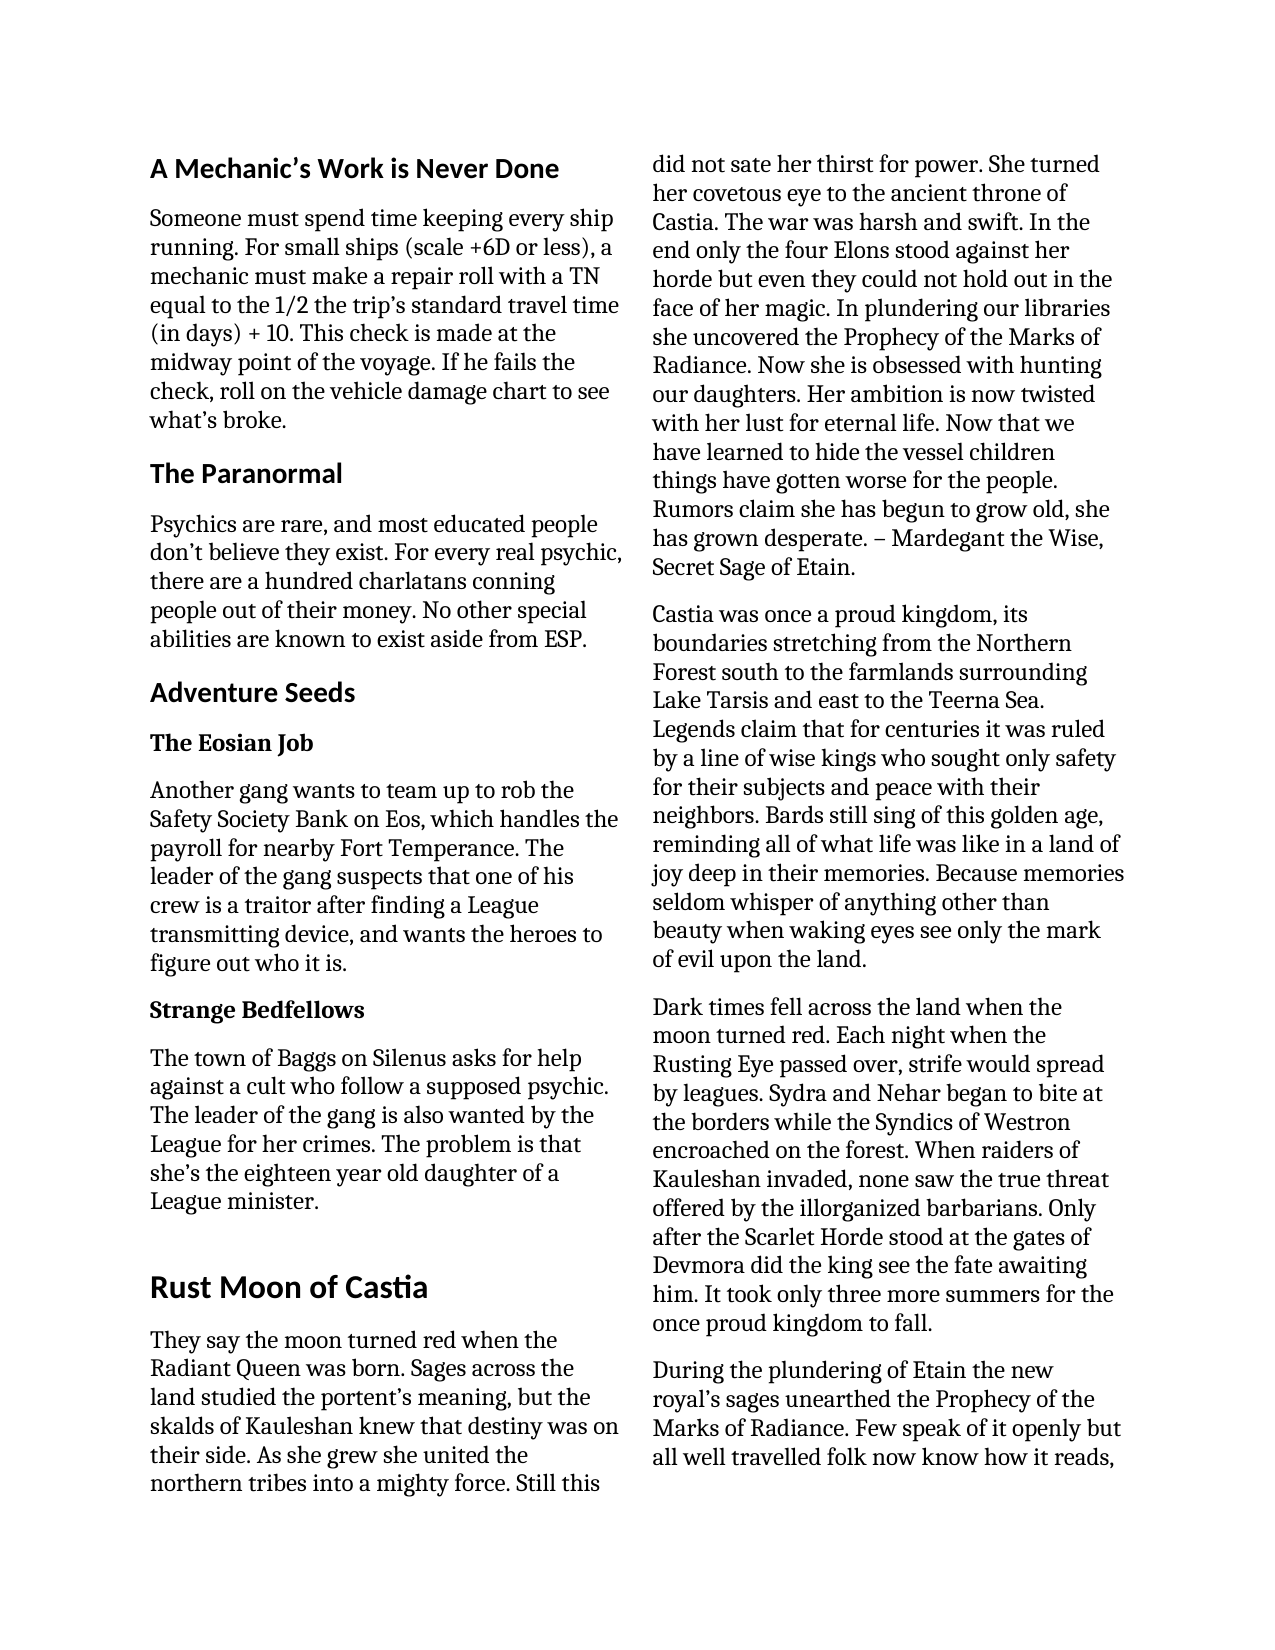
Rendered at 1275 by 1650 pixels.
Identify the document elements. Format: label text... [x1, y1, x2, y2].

text Dark times fell across the land when the moon turned red. Each night when the Rusting Eye passed over, strife would spread by leagues. Sydra and Nehar began to bite at the borders while the Syndics of Westron encroached on the forest. When raiders of Kauleshan invaded, none saw the true threat offered by the illorganized barbarians. Only after the Scarlet Horde stood at the gates of Devmora did the king see the fate awaiting him. It took only three more summers for the once proud kingdom to fall. [652, 992, 1125, 1337]
subtitle A Mechanic’s Work is Never Done [150, 150, 622, 186]
text Psychics are rare, and most educated people don’t believe they exist. For every real psychic, there are a hundred charlatans conning people out of their money. No other special abilities are known to exist aside from ESP. [150, 509, 622, 653]
subtitle The Paranormal [150, 455, 622, 491]
subtitle Rust Moon of Castia [150, 1266, 622, 1307]
text The town of Baggs on Silenus asks for help against a cult who follow a supposed psychic. The leader of the gang is also wanted by the League for her crimes. The problem is that she’s the eighteen year old daughter of a League minister. [150, 1043, 622, 1216]
subtitle Adventure Seeds [150, 674, 622, 710]
text During the plundering of Etain the new royal’s sages unearthed the Prophecy of the Marks of Radiance. Few speak of it openly but all well travelled folk now know how it reads, [652, 1356, 1125, 1471]
text Another gang wants to team up to rob the Safety Society Bank on Eos, which handles the payroll for nearby Fort Temperance. The leader of the gang suspects that one of his crew is a traitor after finding a League transmitting device, and wants the heroes to figure out who it is. [150, 776, 622, 977]
text Someone must spend time keeping every ship running. For small ships (scale +6D or less), a mechanic must make a repair roll with a TN equal to the 1/2 the trip’s standard travel time (in days) + 10. This check is made at the midway point of the voyage. If he fails the check, roll on the vehicle damage chart to see what’s broke. [150, 204, 622, 434]
text They say the moon turned red when the Radiant Queen was born. Sages across the land studied the portent’s meaning, but the skalds of Kauleshan knew that destiny was on their side. As she grew she united the northern tribes into a mighty force. Still this [150, 1326, 622, 1498]
text did not sate her thirst for power. She turned her covetous eye to the ancient throne of Castia. The war was harsh and swift. In the end only the four Elons stood against her horde but even they could not hold out in the face of her magic. In plundering our libraries she uncovered the Prophecy of the Marks of Radiance. Now she is obsessed with hunting our daughters. Her ambition is now twisted with her lust for eternal life. Now that we have learned to hide the vessel children things have gotten worse for the people. Rumors claim she has begun to grow old, she has grown desperate. – Mardegant the Wise, Secret Sage of Etain. [652, 150, 1125, 581]
text The Eosian Job [150, 728, 622, 757]
text Strange Bedfellows [150, 996, 622, 1025]
text Castia was once a proud kingdom, its boundaries stretching from the Northern Forest south to the farmlands surrounding Lake Tarsis and east to the Teerna Sea. Legends claim that for centuries it was ruled by a line of wise kings who sought only safety for their subjects and peace with their neighbors. Bards still sing of this golden age, reminding all of what life was like in a land of joy deep in their memories. Because memories seldom whisper of anything other than beauty when waking eyes see only the mark of evil upon the land. [652, 600, 1125, 974]
